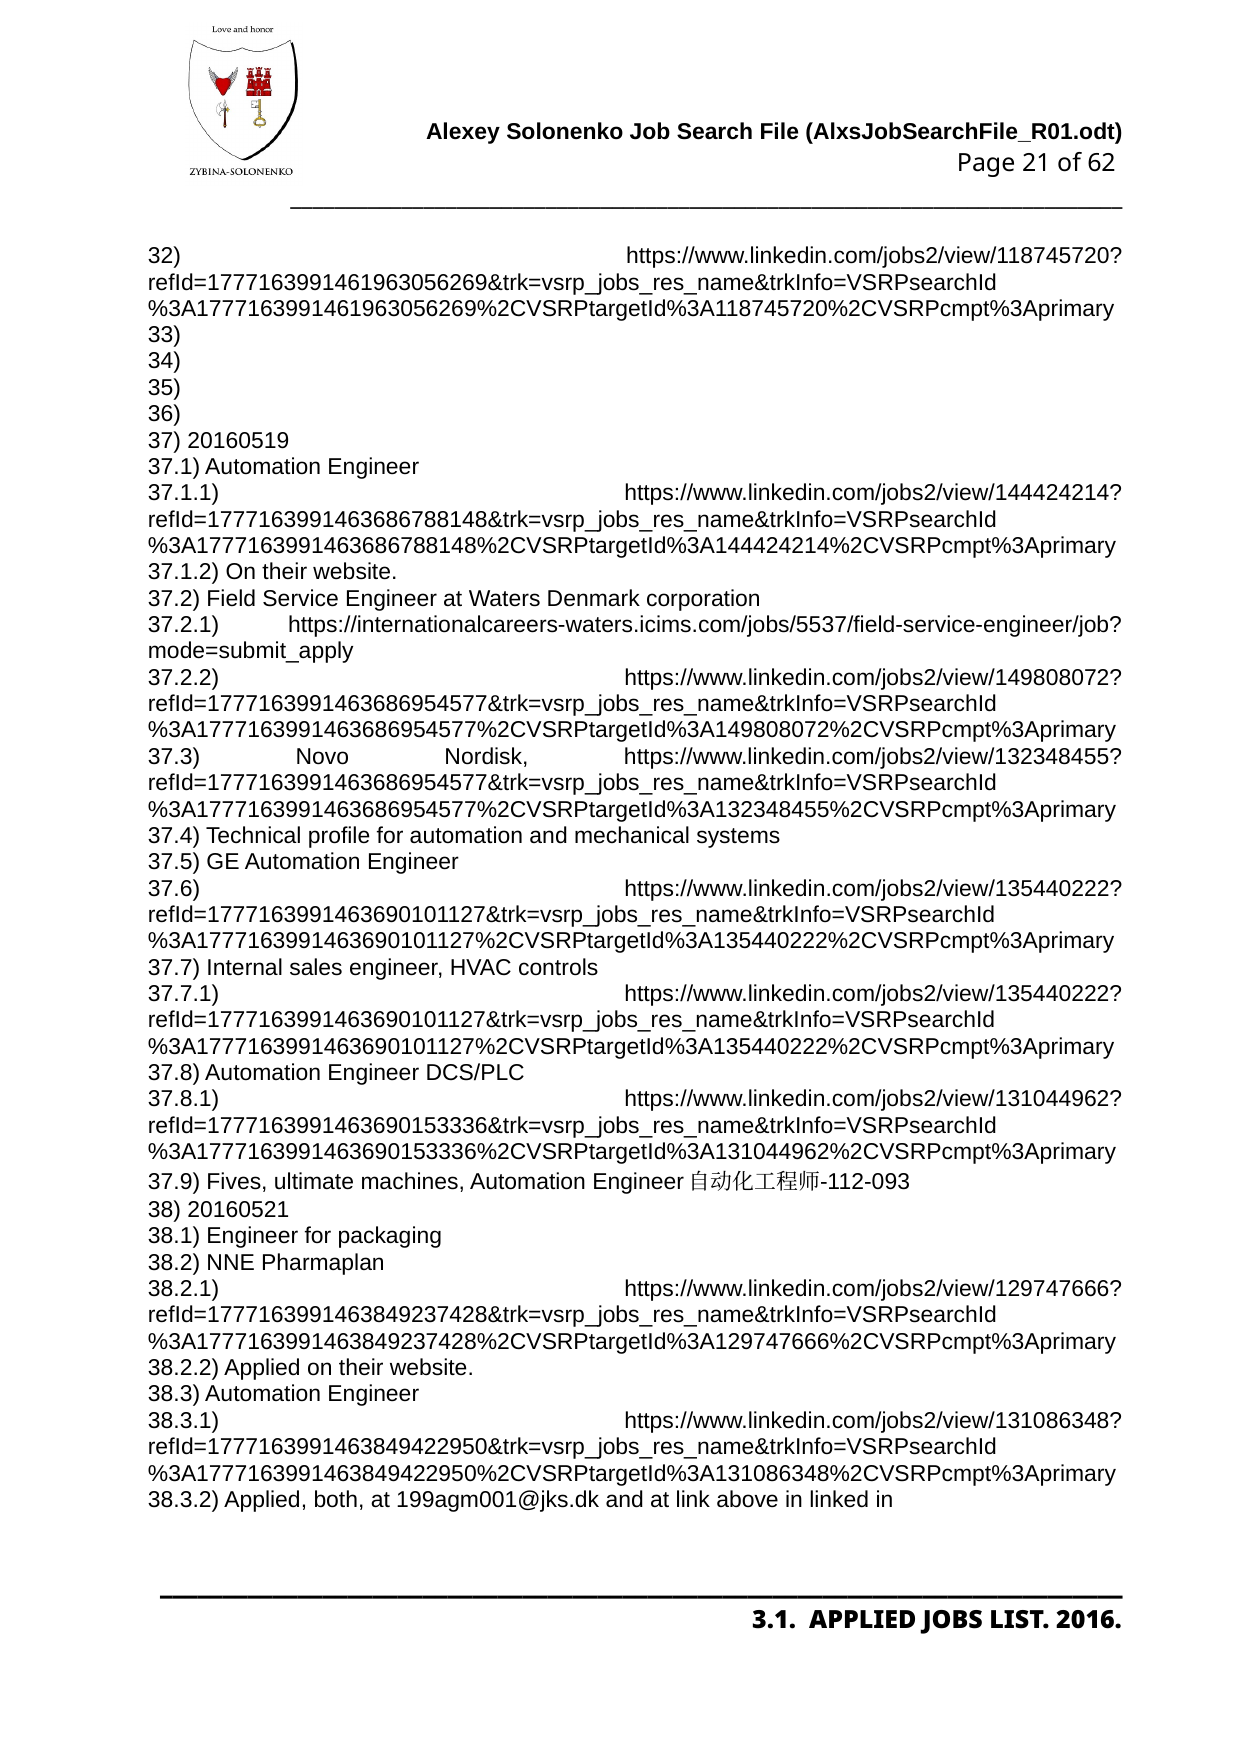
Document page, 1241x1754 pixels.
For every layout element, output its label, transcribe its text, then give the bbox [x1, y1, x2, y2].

text 38) 20160521 [148, 1196, 1122, 1222]
text 35) [148, 374, 1122, 400]
text 37.9) Fives, ultimate machines, Automation Engineer自动化工程师-112-093 [148, 1164, 1122, 1196]
picture [185, 22, 303, 186]
text 36) [148, 400, 1122, 427]
text 38.2.1) https://www.linkedin.com/jobs2/view/129747666?refId=1777163991463849237428&trk=vsrp_jobs_res_name&trkInfo=VSRPsearchId%3A1777163991463849237428%2CVSRPtargetId%3A129747666%2CVSRPcmpt%3Aprimary [148, 1275, 1122, 1354]
text 38.3.2) Applied, both, at 199agm001@jks.dk and at link above in linked in [148, 1486, 1122, 1512]
text 33) [148, 321, 1122, 347]
text 37.6) https://www.linkedin.com/jobs2/view/135440222?refId=1777163991463690101127&trk=vsrp_jobs_res_name&trkInfo=VSRPsearchId%3A1777163991463690101127%2CVSRPtargetId%3A135440222%2CVSRPcmpt%3Aprimary [148, 874, 1122, 954]
text 37.3) Novo Nordisk, https://www.linkedin.com/jobs2/view/132348455?refId=1777163991463686954577&trk=vsrp_jobs_res_name&trkInfo=VSRPsearchId%3A1777163991463686954577%2CVSRPtargetId%3A132348455%2CVSRPcmpt%3Aprimary [148, 743, 1122, 822]
text 38.3.1) https://www.linkedin.com/jobs2/view/131086348?refId=1777163991463849422950&trk=vsrp_jobs_res_name&trkInfo=VSRPsearchId%3A1777163991463849422950%2CVSRPtargetId%3A131086348%2CVSRPcmpt%3Aprimary [148, 1407, 1122, 1486]
text 37.8) Automation Engineer DCS/PLC [148, 1059, 1122, 1085]
text 37.8.1) https://www.linkedin.com/jobs2/view/131044962?refId=1777163991463690153336&trk=vsrp_jobs_res_name&trkInfo=VSRPsearchId%3A1777163991463690153336%2CVSRPtargetId%3A131044962%2CVSRPcmpt%3Aprimary [148, 1085, 1122, 1164]
text 37.7) Internal sales engineer, HVAC controls [148, 954, 1122, 980]
text 37.1) Automation Engineer [148, 453, 1122, 479]
text 38.2) NNE Pharmaplan [148, 1249, 1122, 1275]
text 37) 20160519 [148, 427, 1122, 453]
text 32) https://www.linkedin.com/jobs2/view/118745720?refId=1777163991461963056269&trk=vsrp_jobs_res_name&trkInfo=VSRPsearchId%3A1777163991461963056269%2CVSRPtargetId%3A118745720%2CVSRPcmpt%3Aprimary [148, 242, 1122, 321]
text 37.7.1) https://www.linkedin.com/jobs2/view/135440222?refId=1777163991463690101127&trk=vsrp_jobs_res_name&trkInfo=VSRPsearchId%3A1777163991463690101127%2CVSRPtargetId%3A135440222%2CVSRPcmpt%3Aprimary [148, 980, 1122, 1059]
text 37.4) Technical profile for automation and mechanical systems [148, 822, 1122, 848]
text 37.2) Field Service Engineer at Waters Denmark corporation [148, 585, 1122, 611]
text 37.1.2) On their website. [148, 558, 1122, 585]
text 37.1.1) https://www.linkedin.com/jobs2/view/144424214?refId=1777163991463686788148&trk=vsrp_jobs_res_name&trkInfo=VSRPsearchId%3A1777163991463686788148%2CVSRPtargetId%3A144424214%2CVSRPcmpt%3Aprimary [148, 479, 1122, 558]
text 37.2.1) https://internationalcareers-waters.icims.com/jobs/5537/field-service-engineer/job?mode=submit_apply [148, 611, 1122, 664]
text 37.2.2) https://www.linkedin.com/jobs2/view/149808072?refId=1777163991463686954577&trk=vsrp_jobs_res_name&trkInfo=VSRPsearchId%3A1777163991463686954577%2CVSRPtargetId%3A149808072%2CVSRPcmpt%3Aprimary [148, 664, 1122, 743]
text 37.5) GE Automation Engineer [148, 848, 1122, 874]
text 38.1) Engineer for packaging [148, 1222, 1122, 1249]
text 34) [148, 347, 1122, 374]
text 38.3) Automation Engineer [148, 1380, 1122, 1407]
text 38.2.2) Applied on their website. [148, 1354, 1122, 1380]
